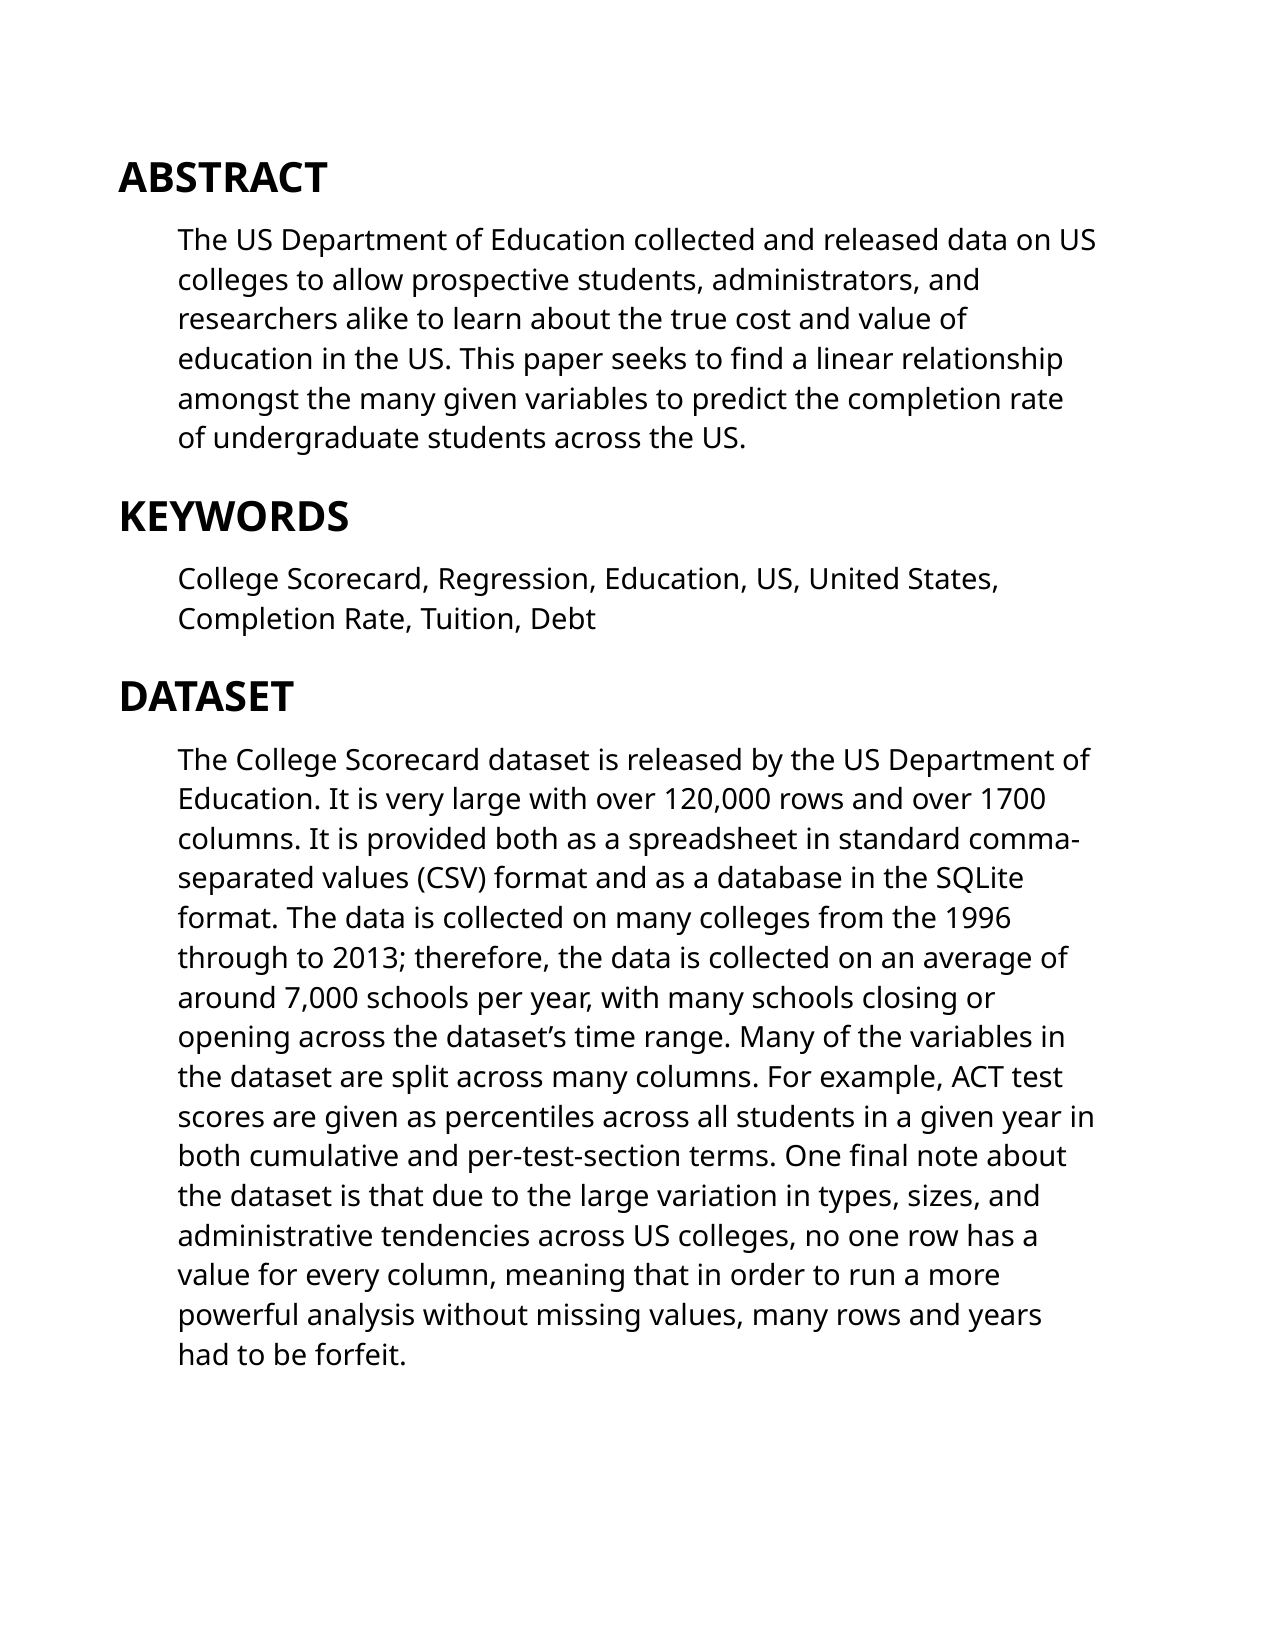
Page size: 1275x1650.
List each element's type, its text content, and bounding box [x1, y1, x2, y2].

text DATASET [118, 667, 1098, 724]
text KEYWORDS [118, 487, 1098, 543]
subtitle ABSTRACT [118, 148, 1157, 204]
text The College Scorecard dataset is released by the US Department of Education. It is very large with over 120,000 rows and over 1700 columns. It is provided both as a spreadsheet in standard comma-separated values (CSV) format and as a database in the SQLite format. The data is collected on many colleges from the 1996 through to 2013; therefore, the data is collected on an average of around 7,000 schools per year, with many schools closing or opening across the dataset’s time range. Many of the variables in the dataset are split across many columns. For example, ACT test scores are given as percentiles across all students in a given year in both cumulative and per-test-section terms. One final note about the dataset is that due to the large variation in types, sizes, and administrative tendencies across US colleges, no one row has a value for every column, meaning that in order to run a more powerful analysis without missing values, many rows and years had to be forfeit. [177, 739, 1098, 1374]
text College Scorecard, Regression, Education, US, United States, Completion Rate, Tuition, Debt [177, 558, 1098, 638]
text The US Department of Education collected and released data on US colleges to allow prospective students, administrators, and researchers alike to learn about the true cost and value of education in the US. This paper seeks to find a linear relationship amongst the many given variables to predict the completion rate of undergraduate students across the US. [177, 219, 1098, 457]
